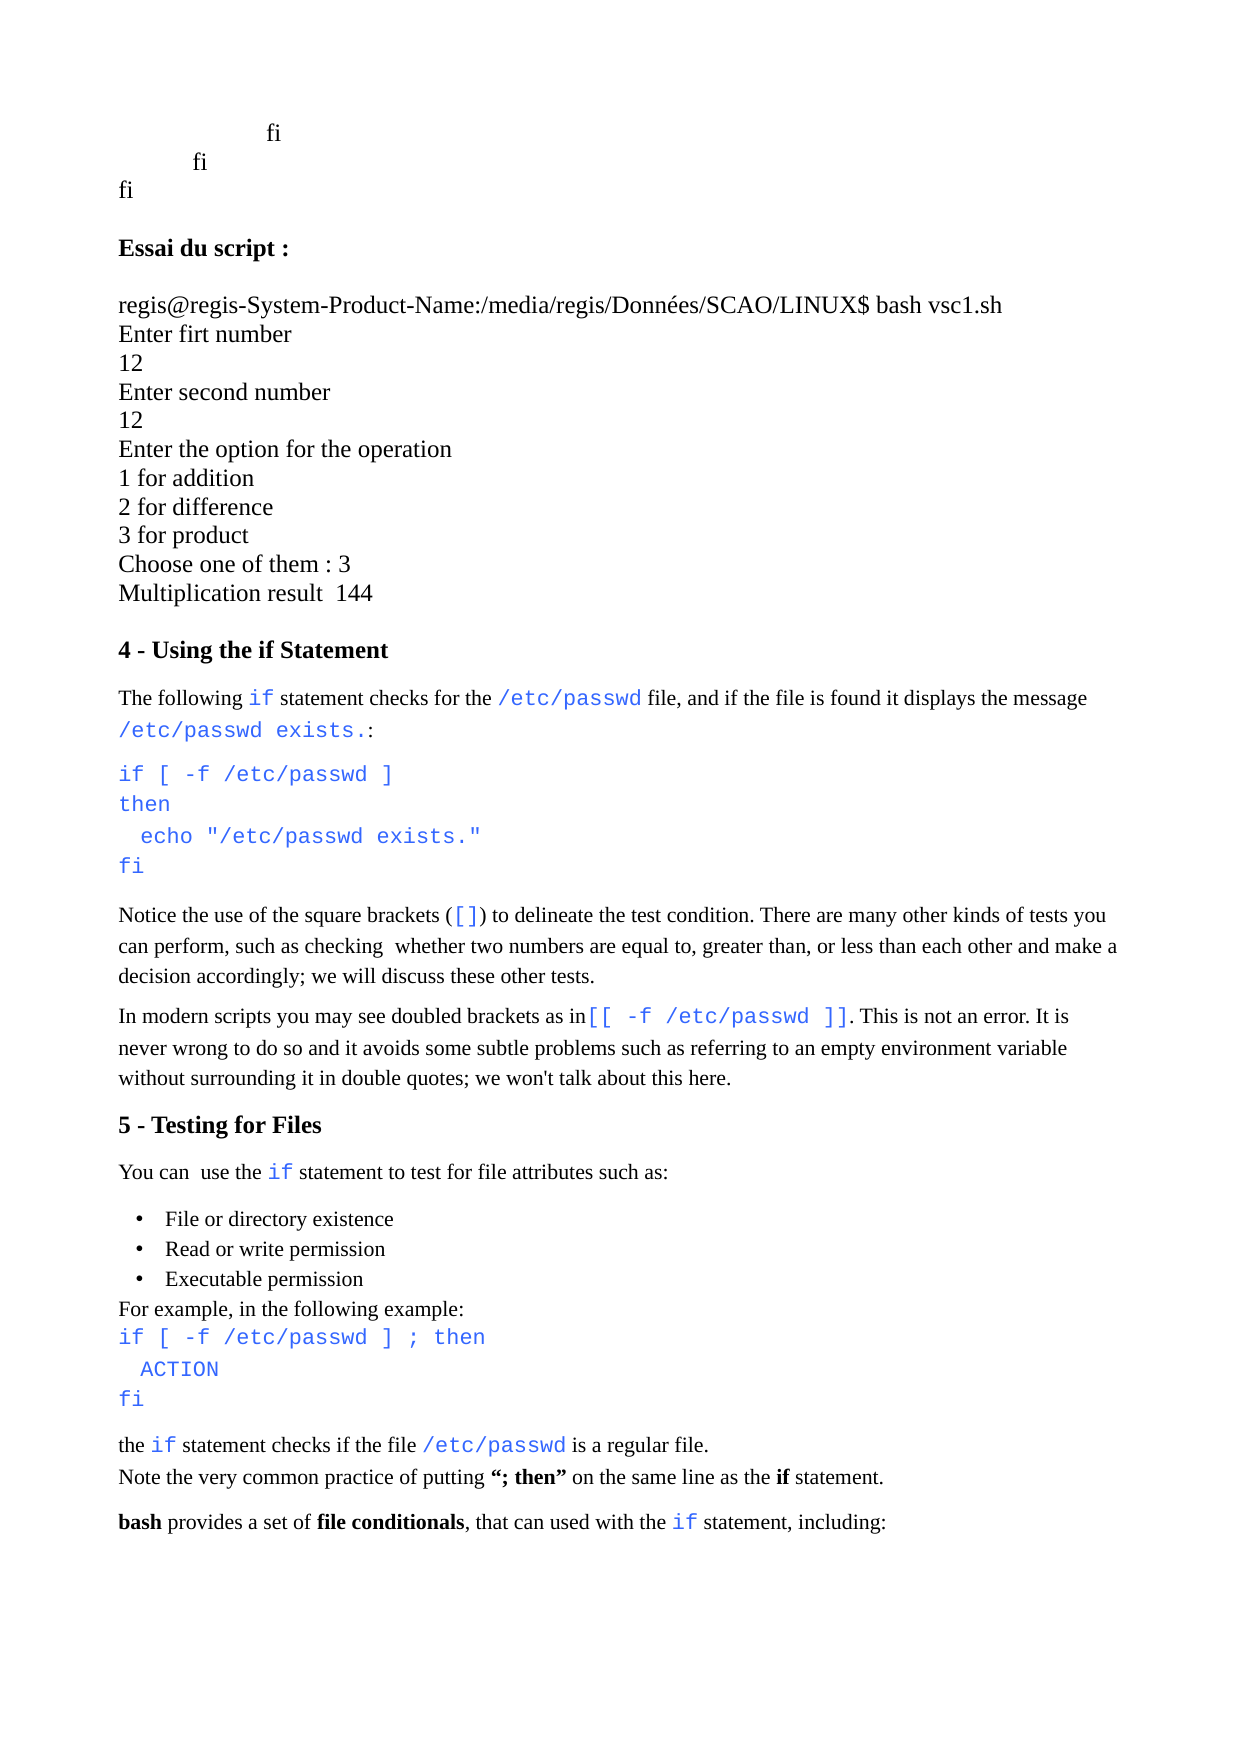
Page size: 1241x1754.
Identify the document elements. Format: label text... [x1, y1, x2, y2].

text For example, in the following example: if [ -f /etc/passwd ] ; then ACTION fi [118, 1296, 1122, 1413]
text the if statement checks if the file /etc/passwd is a regular file. Note the very common practice of putting “; then” on the same line as the if statement. [118, 1432, 1122, 1489]
text fi [118, 176, 1122, 204]
text Notice the use of the square brackets ([]) to delineate the test condition. There are many other kinds of tests you can perform, such as checking whether two numbers are equal to, greater than, or less than each other and make a decision accordingly; we will discuss these other tests. [118, 899, 1122, 988]
text 3 for product [118, 521, 1122, 549]
text Choose one of them : 3 [118, 549, 1122, 578]
text 1 for addition [118, 463, 1122, 492]
text regis@regis-System-Product-Name:/media/regis/Données/SCAO/LINUX$ bash vsc1.sh [118, 291, 1122, 319]
text bash provides a set of file conditionals, that can used with the if statement, including: [118, 1509, 1122, 1536]
text Essai du script : [118, 233, 1122, 262]
list Read or write permission [165, 1236, 1122, 1261]
text Multiplication result 144 [118, 578, 1122, 607]
text Enter second number [118, 377, 1122, 406]
text 4 - Using the if Statement [118, 636, 1122, 664]
list Executable permission [165, 1266, 1122, 1291]
text 12 [118, 406, 1122, 434]
text fi [118, 118, 1122, 147]
text 5 - Testing for Files [118, 1110, 1122, 1138]
text The following if statement checks for the /etc/passwd file, and if the file is found it displays the message /etc/passwd exists.: [118, 685, 1122, 744]
text 2 for difference [118, 492, 1122, 521]
text fi [118, 147, 1122, 176]
text if [ -f /etc/passwd ] then echo "/etc/passwd exists." fi [118, 763, 1122, 880]
list File or directory existence [165, 1206, 1122, 1231]
text In modern scripts you may see doubled brackets as in[[ -f /etc/passwd ]]. This is not an error. It is never wrong to do so and it avoids some subtle problems such as referring to an empty environment variable without surrounding it in double quotes; we won't talk about this here. [118, 1003, 1122, 1090]
text You can use the if statement to test for file attributes such as: [118, 1159, 1122, 1186]
text 12 [118, 348, 1122, 377]
text Enter firt number [118, 319, 1122, 348]
text Enter the option for the operation [118, 434, 1122, 463]
